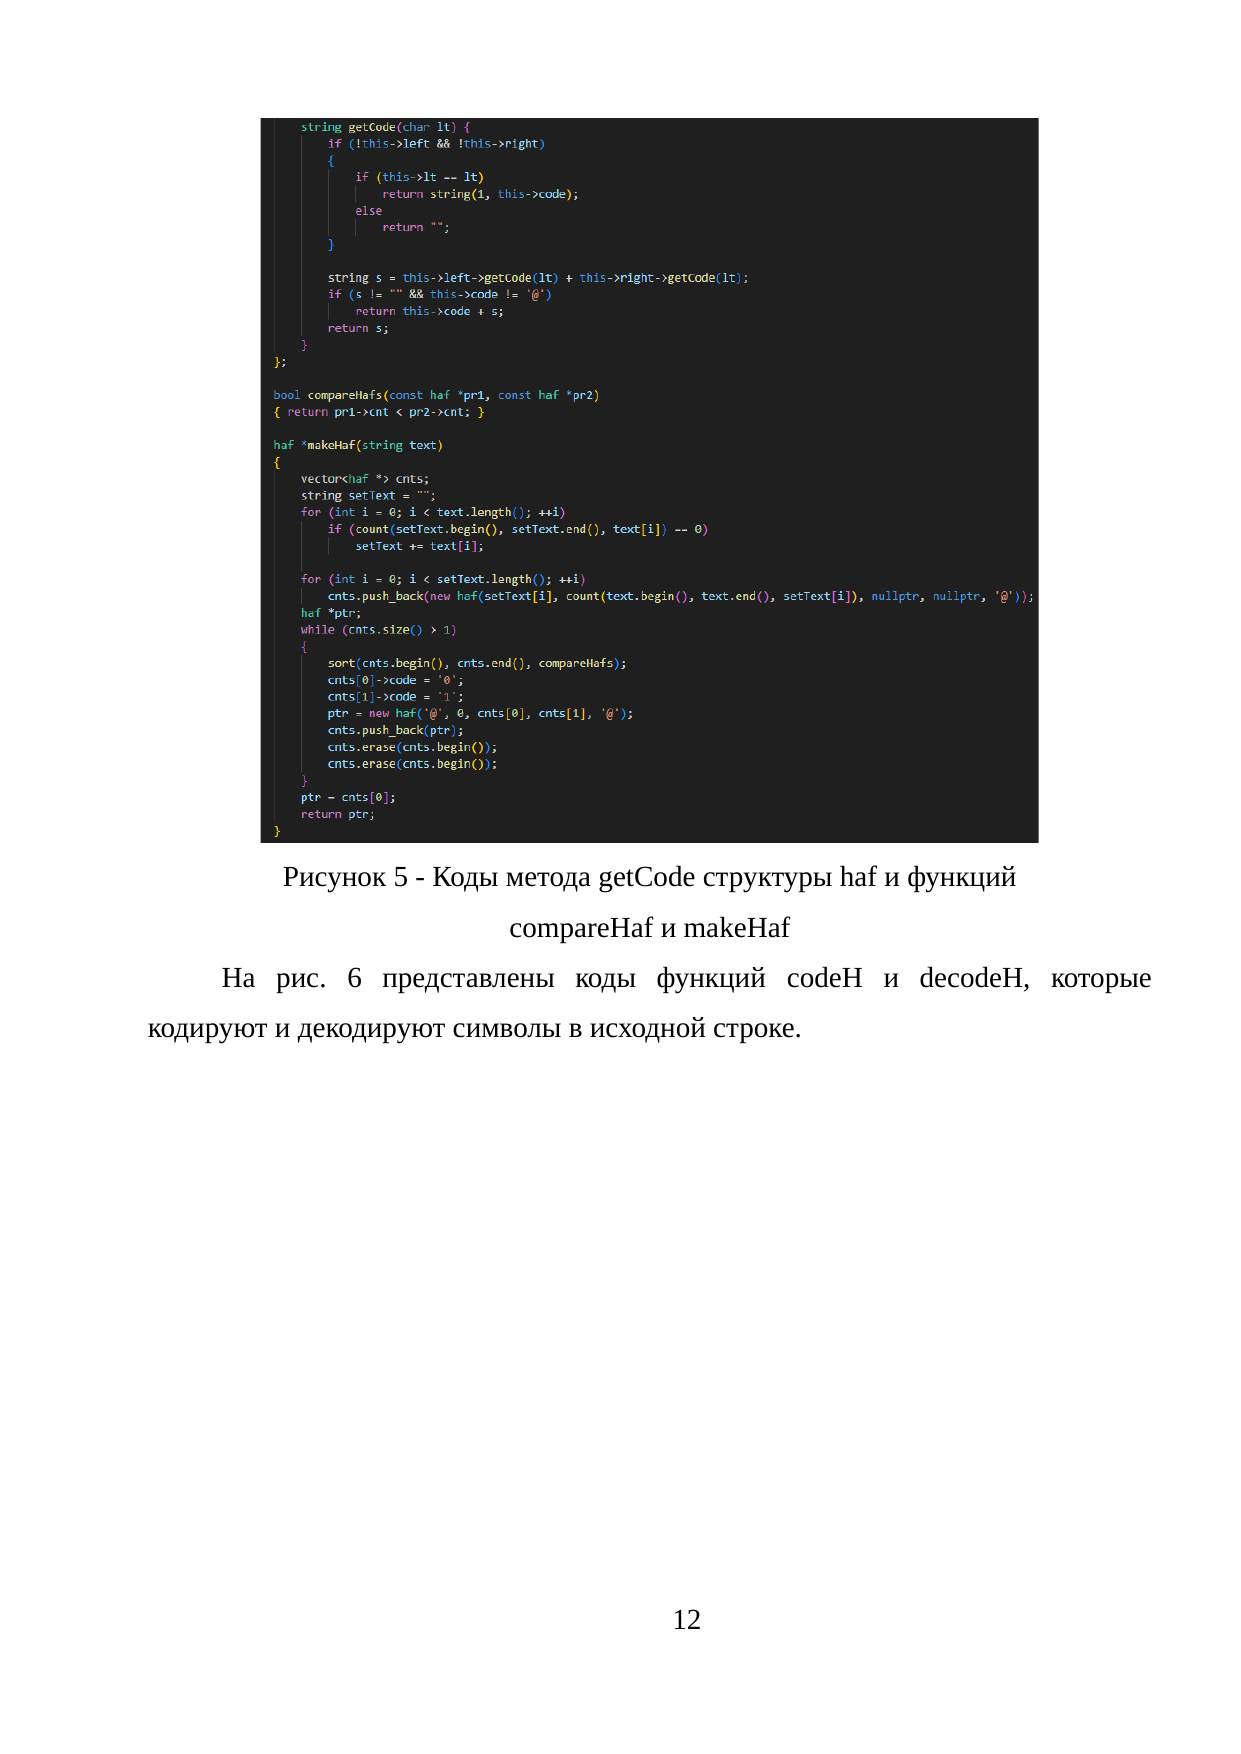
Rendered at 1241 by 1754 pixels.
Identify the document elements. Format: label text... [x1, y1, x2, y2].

text На рис. 6 представлены коды функций codeH и decodeH, которые кодируют и декодируют символы в исходной строке. [148, 960, 1152, 1044]
picture [260, 118, 1039, 843]
text Рисунок 5 - Коды метода getCode структуры haf и функций compareHaf и makeHaf [261, 843, 1039, 943]
